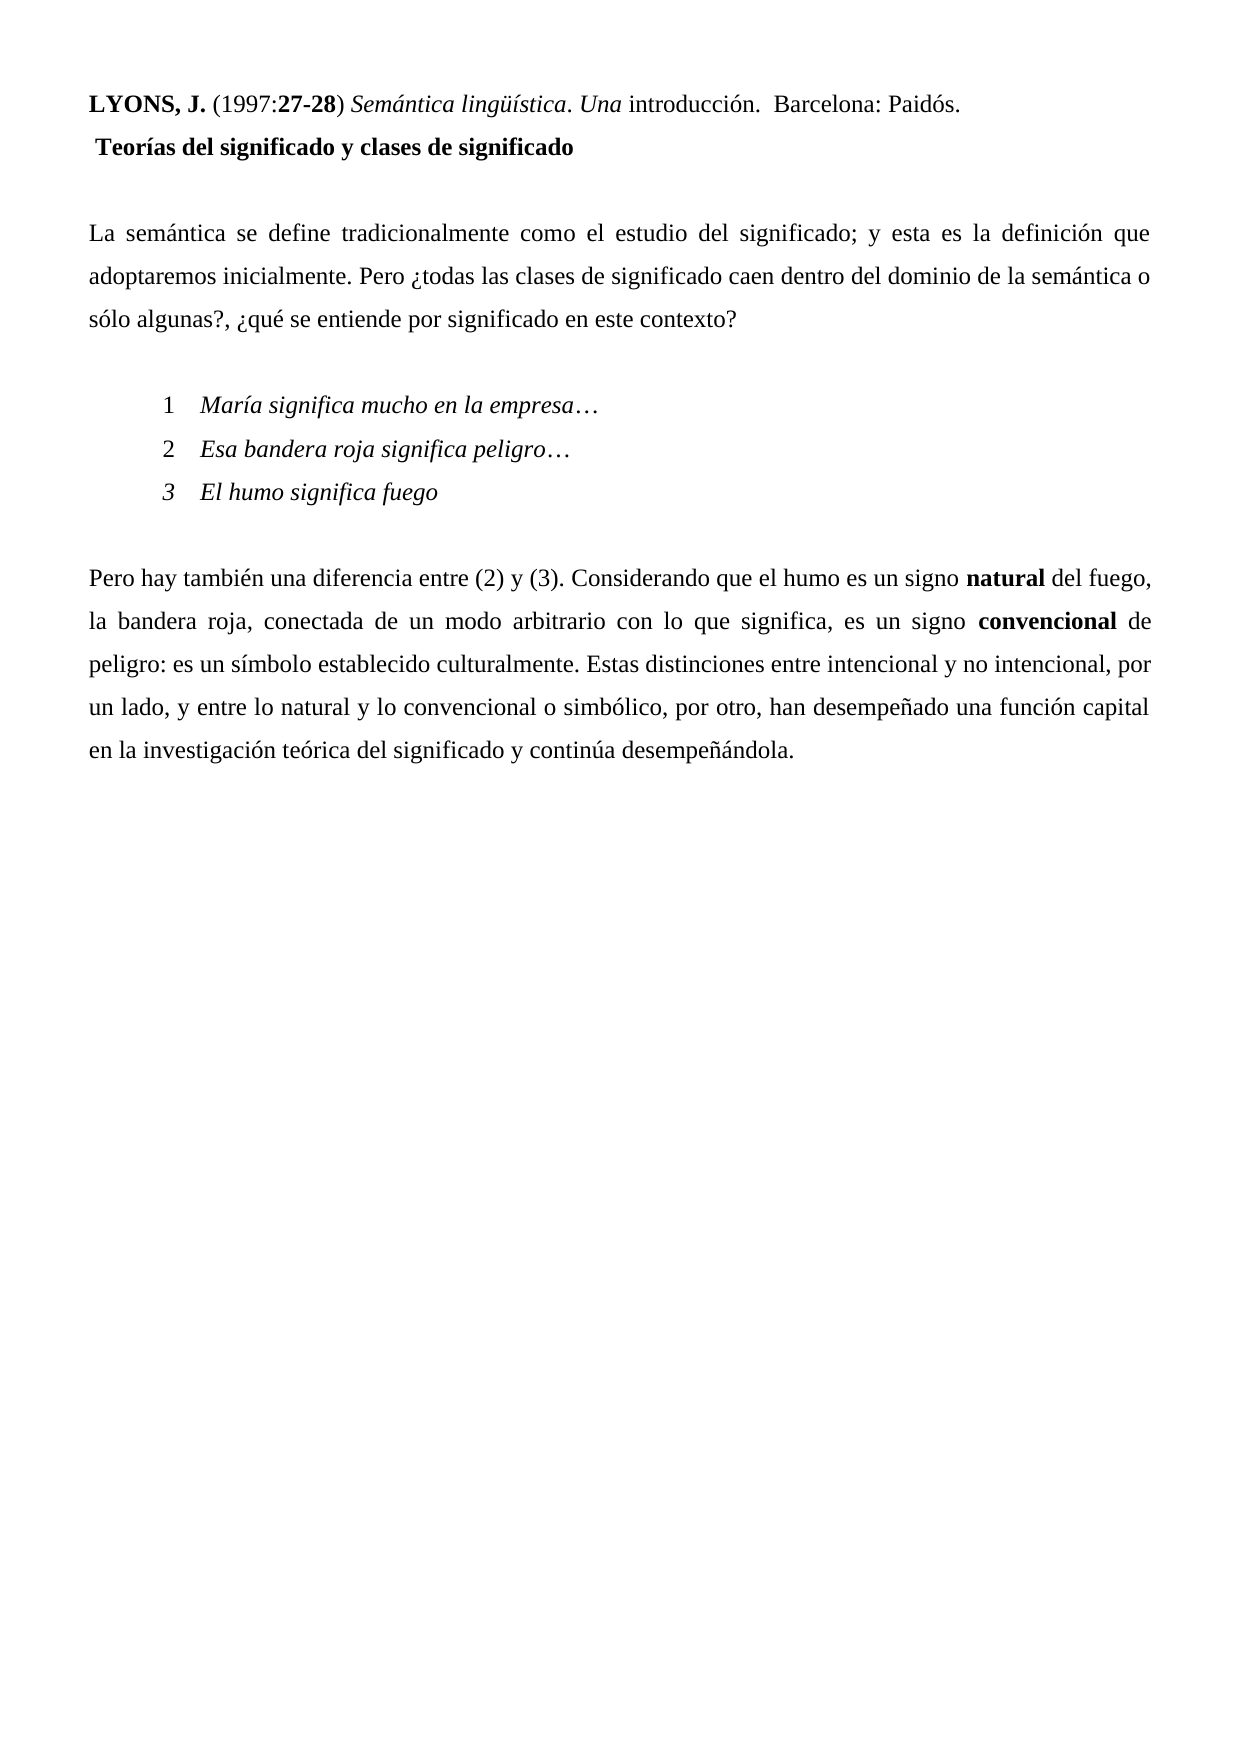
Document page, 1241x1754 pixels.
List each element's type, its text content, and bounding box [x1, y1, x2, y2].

text Teorías del significado y clases de significado [89, 132, 1152, 161]
text La semántica se define tradicionalmente como el estudio del significado; y esta es la definición que adoptaremos inicialmente. Pero ¿todas las clases de significado caen dentro del dominio de la semántica o sólo algunas?, ¿qué se entiende por significado en este contexto? [89, 218, 1152, 333]
text Pero hay también una diferencia entre (2) y (3). Considerando que el humo es un signo natural del fuego, la bandera roja, conectada de un modo arbitrario con lo que significa, es un signo convencional de peligro: es un símbolo establecido culturalmente. Estas distinciones entre intencional y no intencional, por un lado, y entre lo natural y lo convencional o simbólico, por otro, han desempeñado una función capital en la investigación teórica del significado y continúa desempeñándola. [89, 563, 1152, 764]
text LYONS, J. (1997:27-28) Semántica lingüística. Una introducción. Barcelona: Paidós. [89, 89, 1152, 117]
list El humo significa fuego [162, 477, 1152, 506]
list Esa bandera roja significa peligro… [162, 434, 1152, 462]
list María significa mucho en la empresa… [162, 391, 1152, 419]
